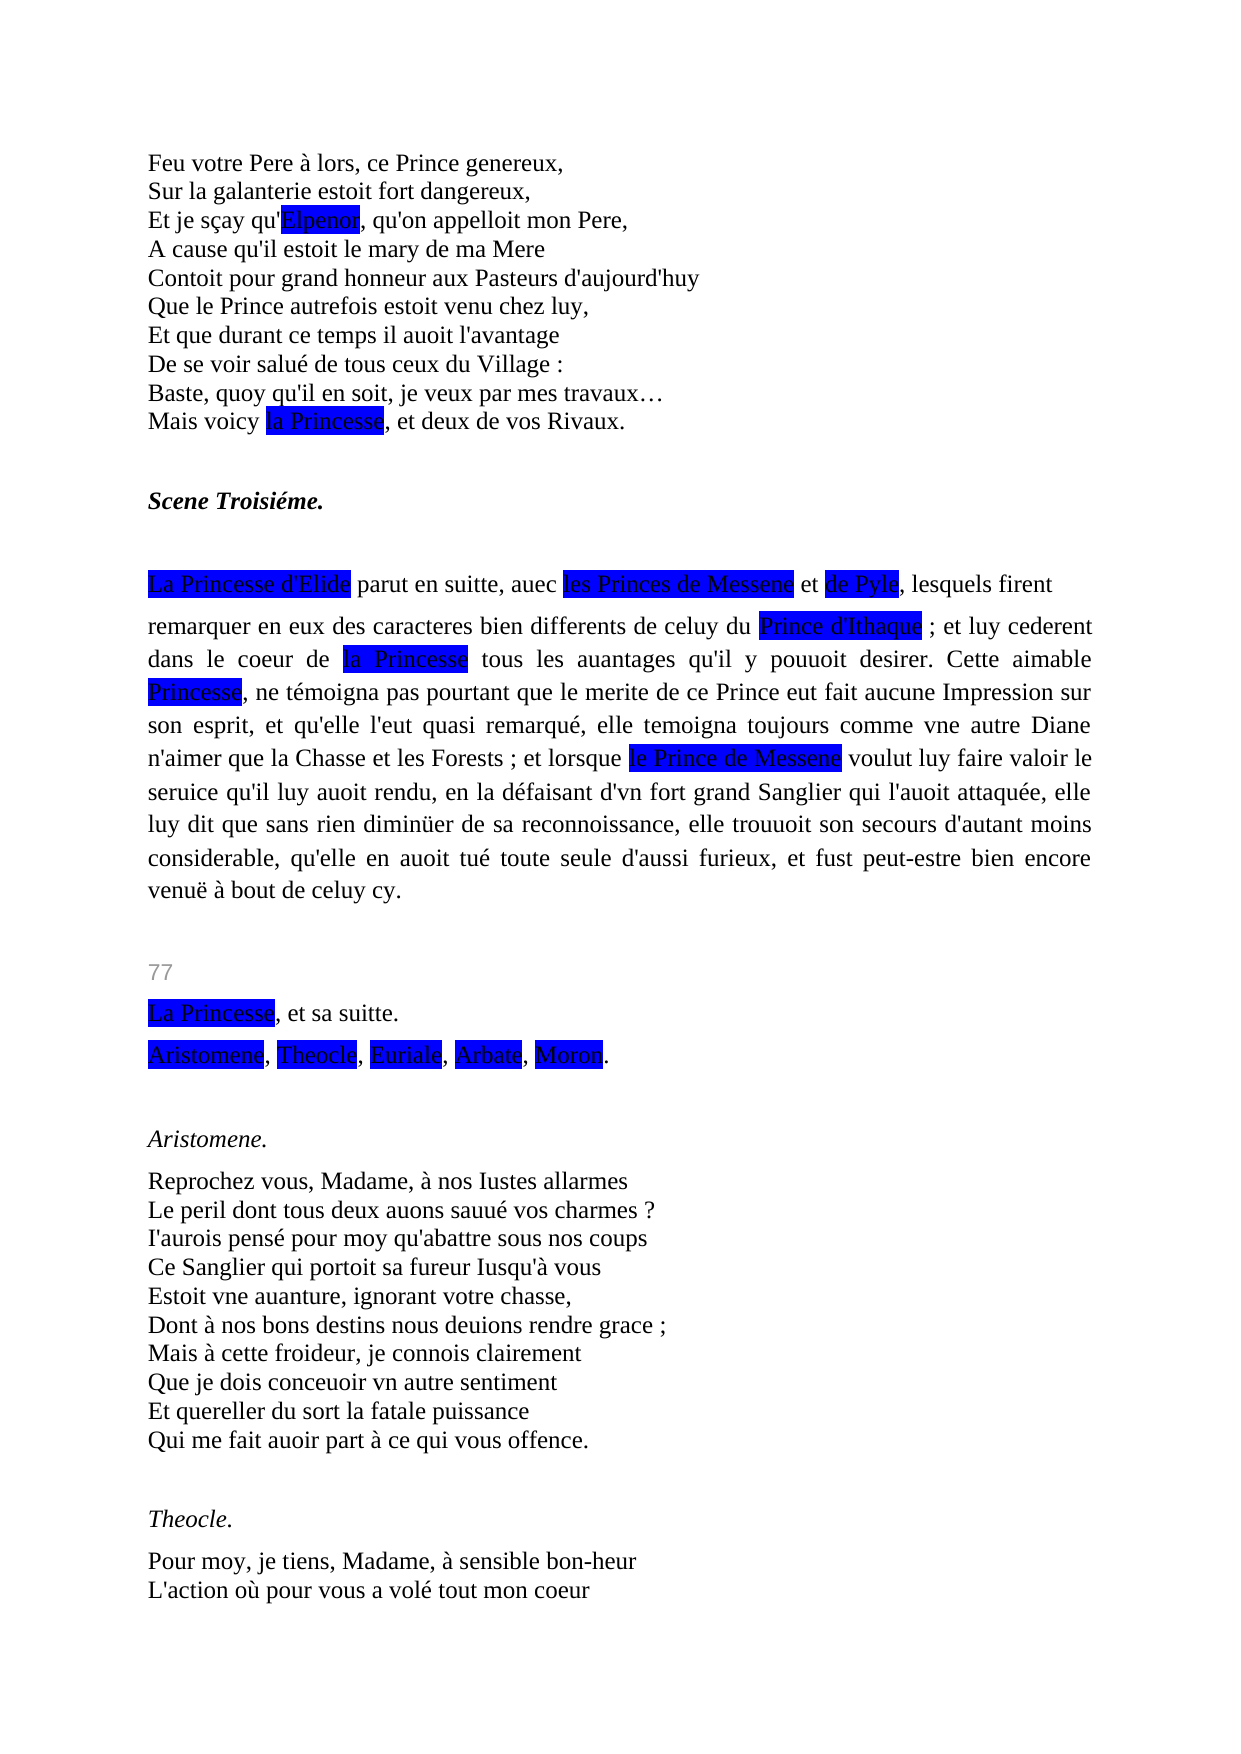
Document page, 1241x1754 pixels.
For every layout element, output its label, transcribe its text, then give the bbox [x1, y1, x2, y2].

text A cause qu'il estoit le mary de ma Mere [148, 234, 1093, 263]
text Le peril dont tous deux auons sauué vos charmes ? [148, 1195, 1093, 1223]
text Ce Sanglier qui portoit sa fureur Iusqu'à vous [148, 1252, 1093, 1281]
text Et quereller du sort la fatale puissance [148, 1396, 1093, 1425]
text Contoit pour grand honneur aux Pasteurs d'aujourd'huy [148, 263, 1093, 291]
text Et je sçay qu'Elpenor, qu'on appelloit mon Pere, [148, 205, 281, 234]
text Baste, quoy qu'il en soit, je veux par mes travaux… [148, 378, 1093, 406]
text remarquer en eux des caracteres bien differents de celuy du Prince d'Ithaque ; et luy cederent dans le coeur de la Princesse tous les auantages qu'il y pouuoit desirer. Cette aimable Princesse, ne témoigna pas pourtant que le merite de ce Prince eut fait aucune Impression sur son esprit, et qu'elle l'eut quasi remarqué, elle temoigna toujours comme vne autre Diane n'aimer que la Chasse et les Forests ; et lorsque le Prince de Messene voulut luy faire valoir le seruice qu'il luy auoit rendu, en la défaisant d'vn fort grand Sanglier qui l'auoit attaquée, elle luy dit que sans rien diminüer de sa reconnoissance, elle trouuoit son secours d'autant moins considerable, qu'elle en auoit tué toute seule d'aussi furieux, et fust peut-estre bien encore venuë à bout de celuy cy. [148, 611, 1093, 904]
text Scene Troisiéme. [148, 486, 1093, 514]
text Estoit vne auanture, ignorant votre chasse, [148, 1281, 1093, 1310]
text I'aurois pensé pour moy qu'abattre sous nos coups [148, 1223, 1093, 1252]
text Que je dois conceuoir vn autre sentiment [148, 1367, 1093, 1396]
text Et que durant ce temps il auoit l'avantage [148, 320, 1093, 349]
text Feu votre Pere à lors, ce Prince genereux, [148, 148, 1093, 176]
text Pour moy, je tiens, Madame, à sensible bon-heur [148, 1546, 1093, 1575]
text Mais voicy la Princesse, et deux de vos Rivaux. [384, 406, 1093, 435]
text Que le Prince autrefois estoit venu chez luy, [148, 291, 1093, 320]
text Sur la galanterie estoit fort dangereux, [148, 176, 1093, 205]
text Aristomene, Theocle, Euriale, Arbate, Moron. [603, 1040, 1093, 1069]
text 77 [173, 959, 1093, 986]
text Et je sçay qu'Elpenor, qu'on appelloit mon Pere, [360, 205, 1093, 234]
text Qui me fait auoir part à ce qui vous offence. [148, 1425, 1093, 1453]
text Reprochez vous, Madame, à nos Iustes allarmes [148, 1166, 1093, 1195]
text La Princesse d'Elide parut en suitte, auec les Princes de Messene et de Pyle, lesquels firent [148, 569, 1093, 598]
text Aristomene. [148, 1124, 1093, 1153]
text Dont à nos bons destins nous deuions rendre grace ; [148, 1310, 1093, 1338]
text L'action où pour vous a volé tout mon coeur [148, 1575, 1093, 1603]
text La Princesse, et sa suitte. [148, 998, 1093, 1027]
text Mais à cette froideur, je connois clairement [148, 1338, 1093, 1367]
text Theocle. [148, 1504, 1093, 1533]
text De se voir salué de tous ceux du Village : [148, 349, 1093, 378]
text Mais voicy la Princesse, et deux de vos Rivaux. [148, 406, 266, 435]
